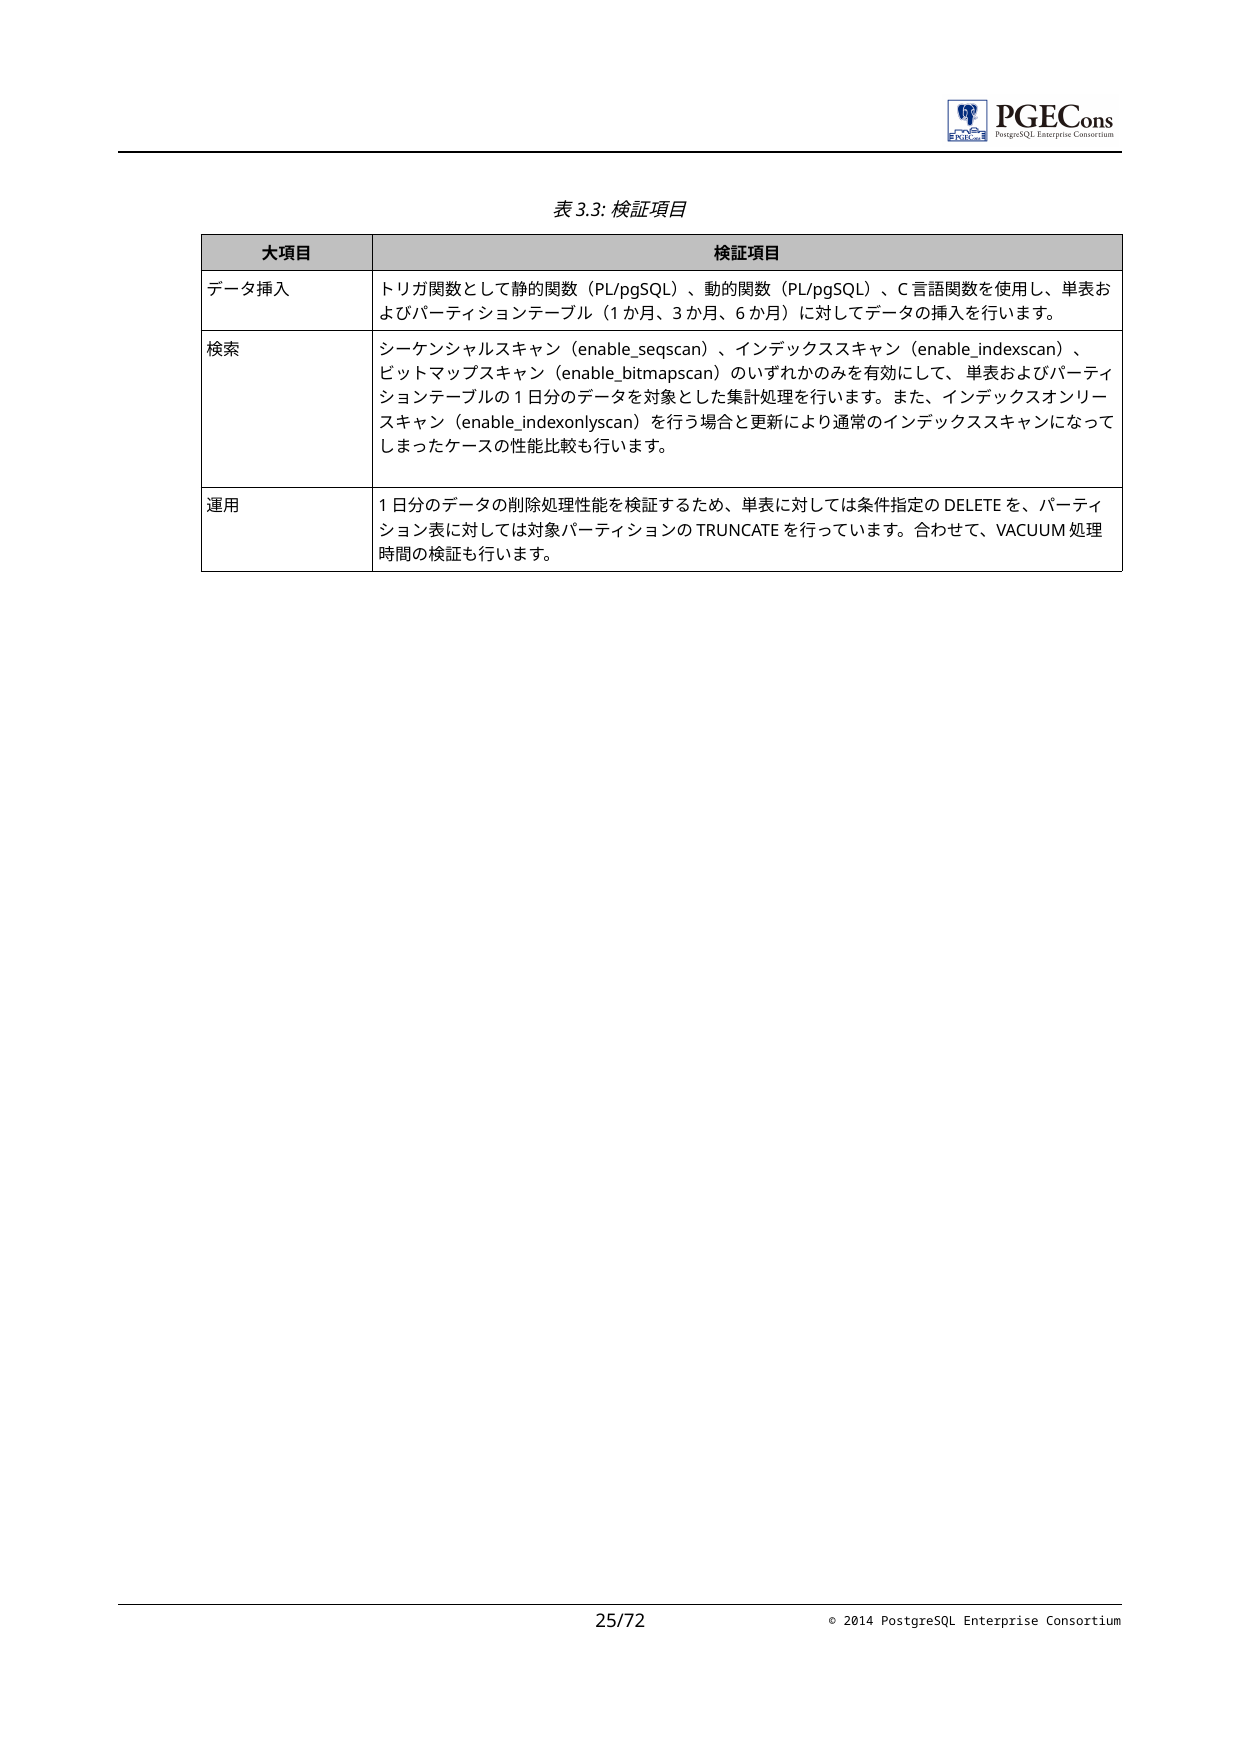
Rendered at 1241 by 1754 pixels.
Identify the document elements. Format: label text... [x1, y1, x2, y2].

table_cell 運用 [202, 488, 372, 571]
table_cell データ挿入 [202, 271, 372, 330]
picture [941, 94, 1119, 147]
table_cell 1日分のデータの削除処理性能を検証するため、単表に対しては条件指定のDELETEを、パーティション表に対しては対象パーティションのTRUNCATEを行っています。合わせて、VACUUM処理時間の検証も行います。 [373, 488, 1122, 571]
table_cell シーケンシャルスキャン（enable_seqscan）、インデックススキャン（enable_indexscan）、ビットマップスキャン（enable_bitmapscan）のいずれかのみを有効にして、 単表およびパーティションテーブルの1日分のデータを対象とした集計処理を行います。また、インデックスオンリースキャン（enable_indexonlyscan）を行う場合と更新により通常のインデックススキャンになってしまったケースの性能比較も行います。 [373, 331, 1122, 487]
text 表 3.3: 検証項目 [118, 194, 1122, 222]
table_cell トリガ関数として静的関数（PL/pgSQL）、動的関数（PL/pgSQL）、C言語関数を使用し、単表およびパーティションテーブル（1か月、3か月、6か月）に対してデータの挿入を行います。 [373, 271, 1122, 330]
table_header 検証項目 [373, 235, 1122, 270]
table_cell 検索 [202, 331, 372, 487]
table_header 大項目 [202, 235, 372, 270]
